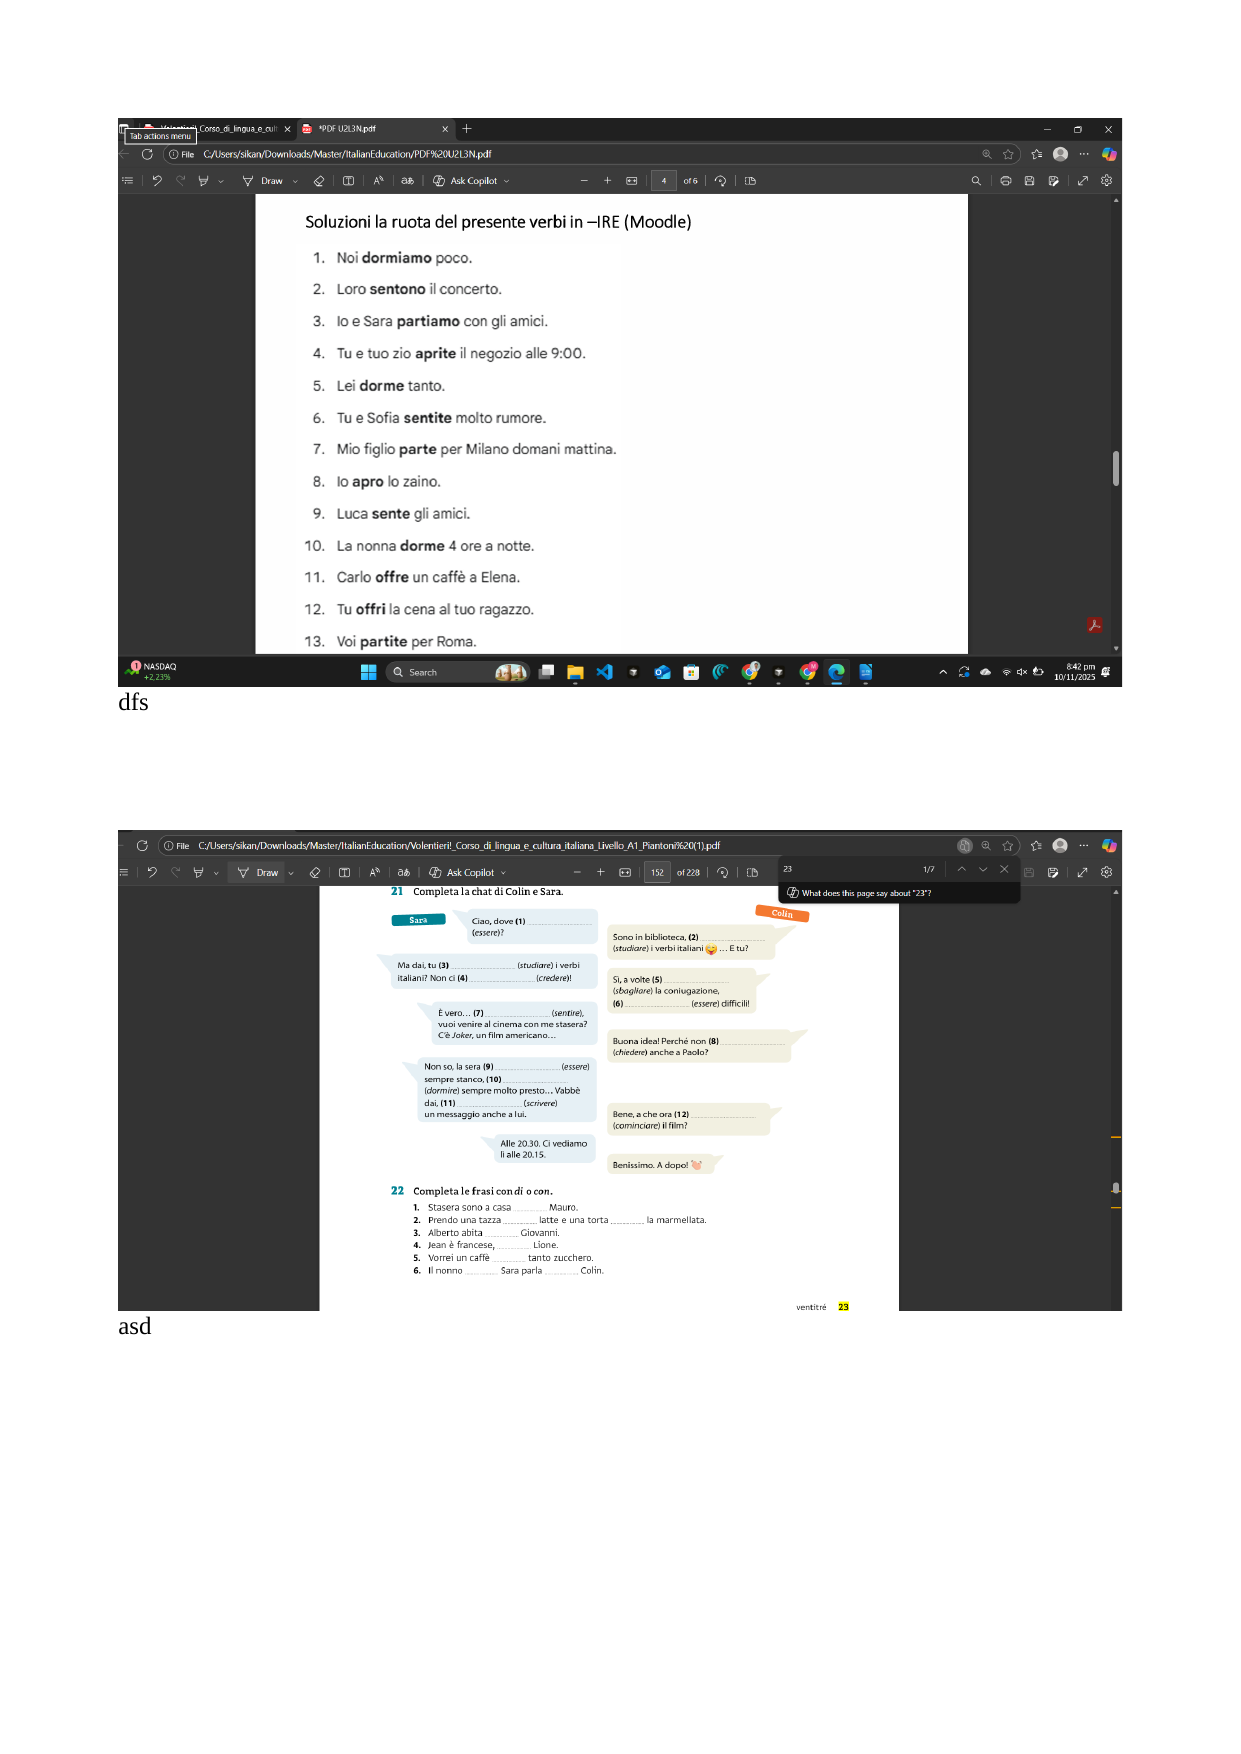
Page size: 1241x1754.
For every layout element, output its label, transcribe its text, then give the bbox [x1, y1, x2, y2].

picture [118, 830, 1123, 1311]
text asd [118, 1311, 1122, 1340]
picture [118, 118, 1123, 687]
text dfs [118, 687, 1122, 716]
